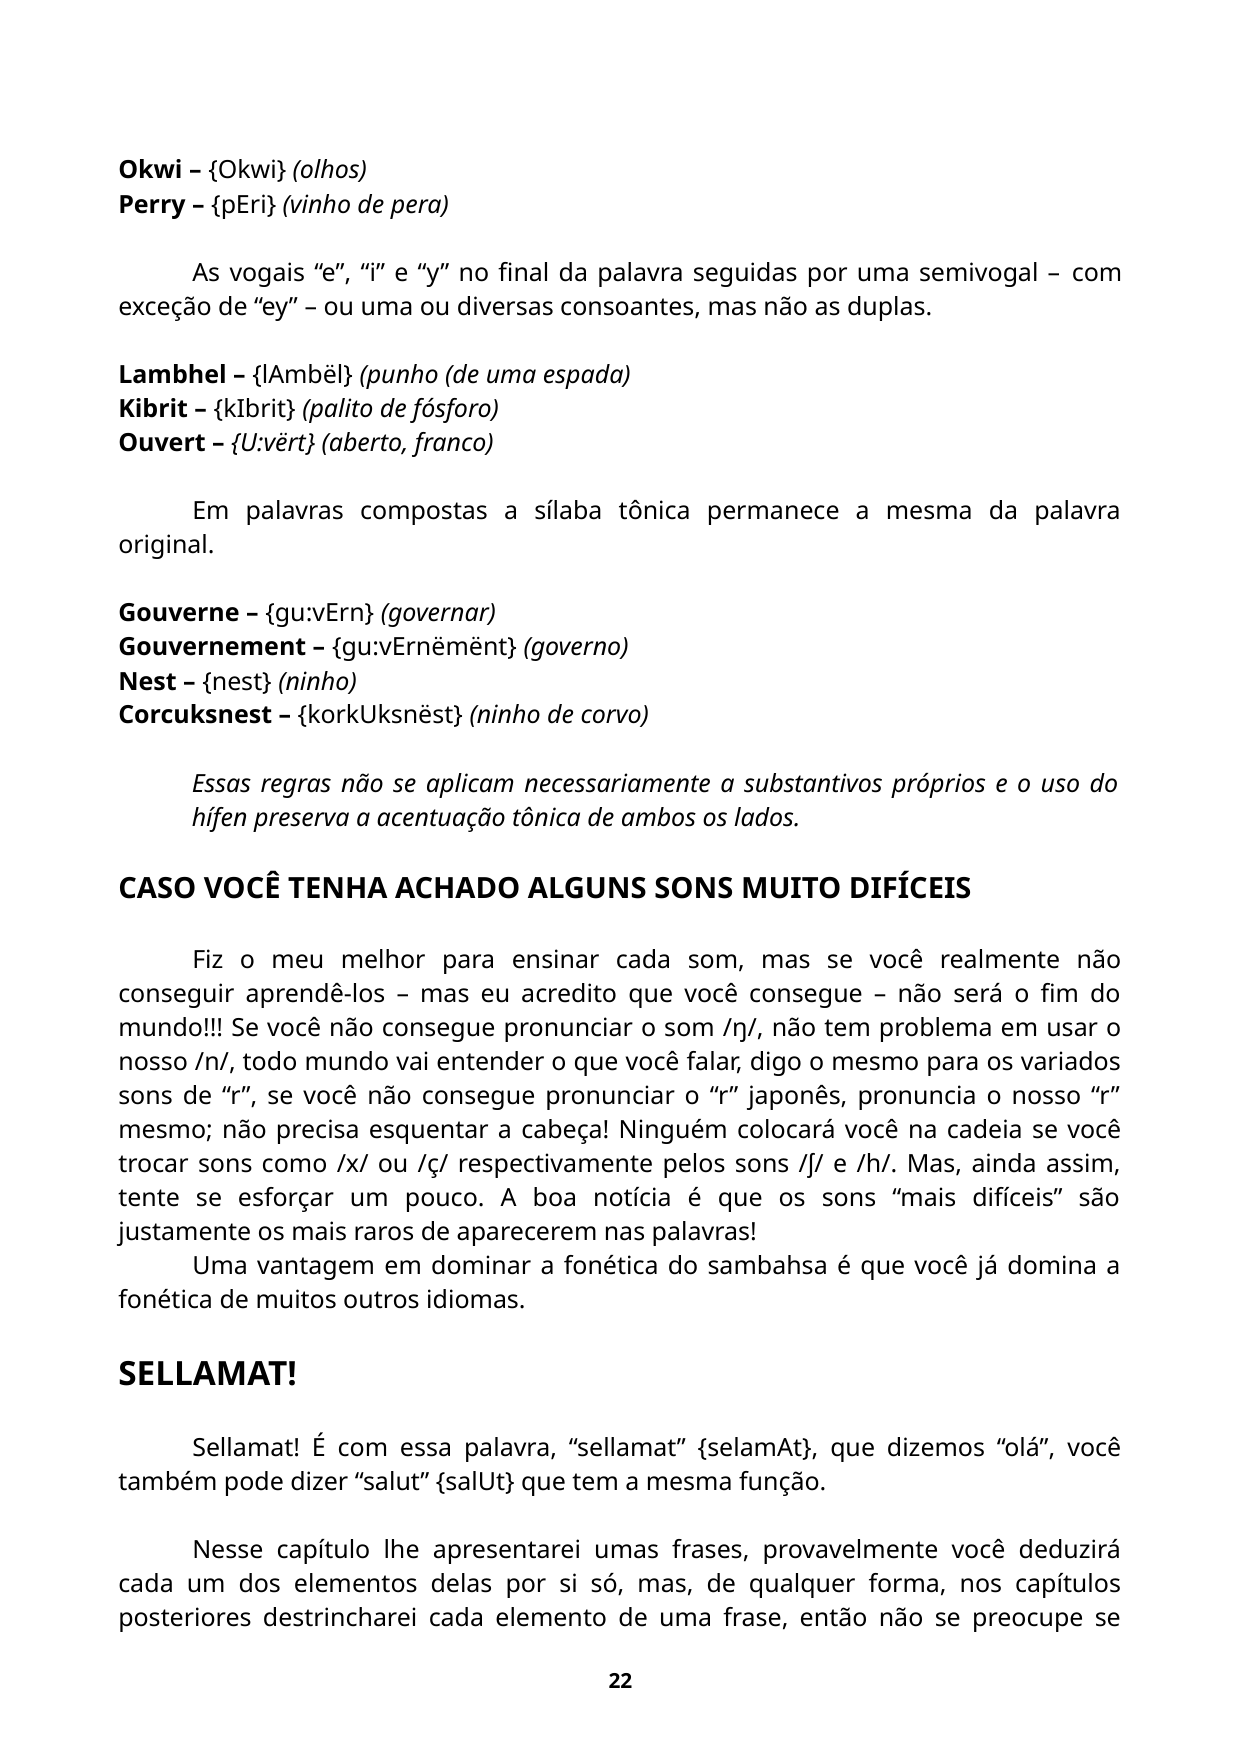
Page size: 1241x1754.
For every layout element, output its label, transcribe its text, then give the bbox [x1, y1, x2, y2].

text Nesse capítulo lhe apresentarei umas frases, provavelmente você deduzirá cada um dos elementos delas por si só, mas, de qualquer forma, nos capítulos posteriores destrincharei cada elemento de uma frase, então não se preocupe se [118, 1532, 1122, 1634]
text As vogais “e”, “i” e “y” no final da palavra seguidas por uma semivogal – com exceção de “ey” – ou uma ou diversas consoantes, mas não as duplas. [118, 254, 1122, 322]
text Gouverne – {gu:vErn} (governar) [118, 595, 1122, 629]
text Kibrit – {kIbrit} (palito de fósforo) [118, 391, 1122, 425]
text Ouvert – {U:vërt} (aberto, franco) [118, 425, 1122, 459]
text Fiz o meu melhor para ensinar cada som, mas se você realmente não conseguir aprendê-los – mas eu acredito que você consegue – não será o fim do mundo!!! Se você não consegue pronunciar o som /ŋ/, não tem problema em usar o nosso /n/, todo mundo vai entender o que você falar, digo o mesmo para os variados sons de “r”, se você não consegue pronunciar o “r” japonês, pronuncia o nosso “r” mesmo; não precisa esquentar a cabeça! Ninguém colocará você na cadeia se você trocar sons como /x/ ou /ç/ respectivamente pelos sons /ʃ/ e /h/. Mas, ainda assim, tente se esforçar um pouco. A boa notícia é que os sons “mais difíceis” são justamente os mais raros de aparecerem nas palavras! [118, 941, 1122, 1248]
text Perry – {pEri} (vinho de pera) [118, 186, 1122, 220]
text Uma vantagem em dominar a fonética do sambahsa é que você já domina a fonética de muitos outros idiomas. [118, 1248, 1122, 1316]
text Corcuksnest – {korkUksnëst} (ninho de corvo) [118, 697, 1122, 731]
text Em palavras compostas a sílaba tônica permanece a mesma da palavra original. [118, 493, 1122, 561]
text Essas regras não se aplicam necessariamente a substantivos próprios e o uso do hífen preserva a acentuação tônica de ambos os lados. [192, 765, 1122, 833]
text Gouvernement – {gu:vErnëmënt} (governo) [118, 629, 1122, 663]
text Nest – {nest} (ninho) [118, 663, 1122, 697]
subtitle SELLAMAT! [118, 1350, 1122, 1395]
text Lambhel – {lAmbël} (punho (de uma espada) [118, 357, 1122, 391]
text Sellamat! É com essa palavra, “sellamat” {selamAt}, que dizemos “olá”, você também pode dizer “salut” {salUt} que tem a mesma função. [118, 1429, 1122, 1498]
text Okwi – {Okwi} (olhos) [118, 152, 1122, 186]
subtitle CASO VOCÊ TENHA ACHADO ALGUNS SONS MUITO DIFÍCEIS [118, 867, 1122, 907]
